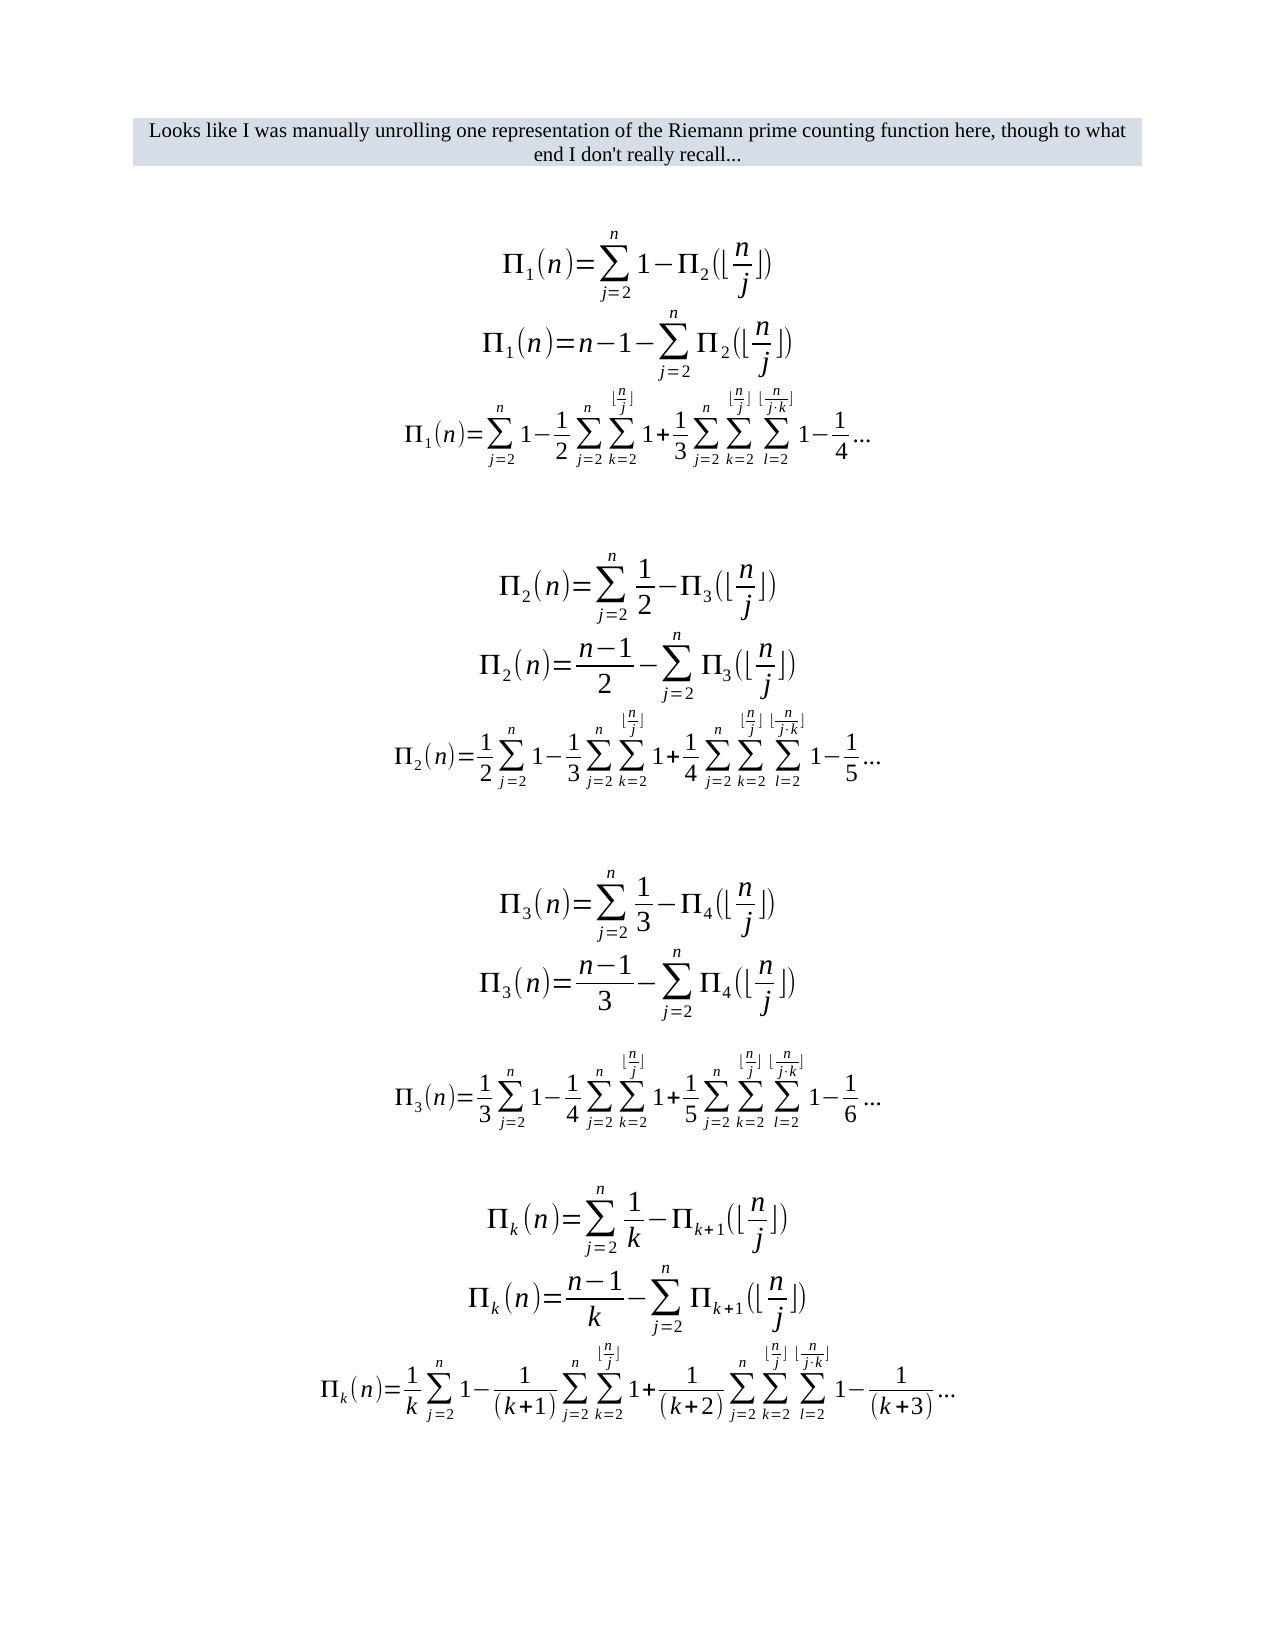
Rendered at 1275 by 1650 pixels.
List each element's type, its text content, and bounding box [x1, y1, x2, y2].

text Looks like I was manually unrolling one representation of the Riemann prime counting function here, though to what end I don't really recall... [133, 118, 1142, 166]
